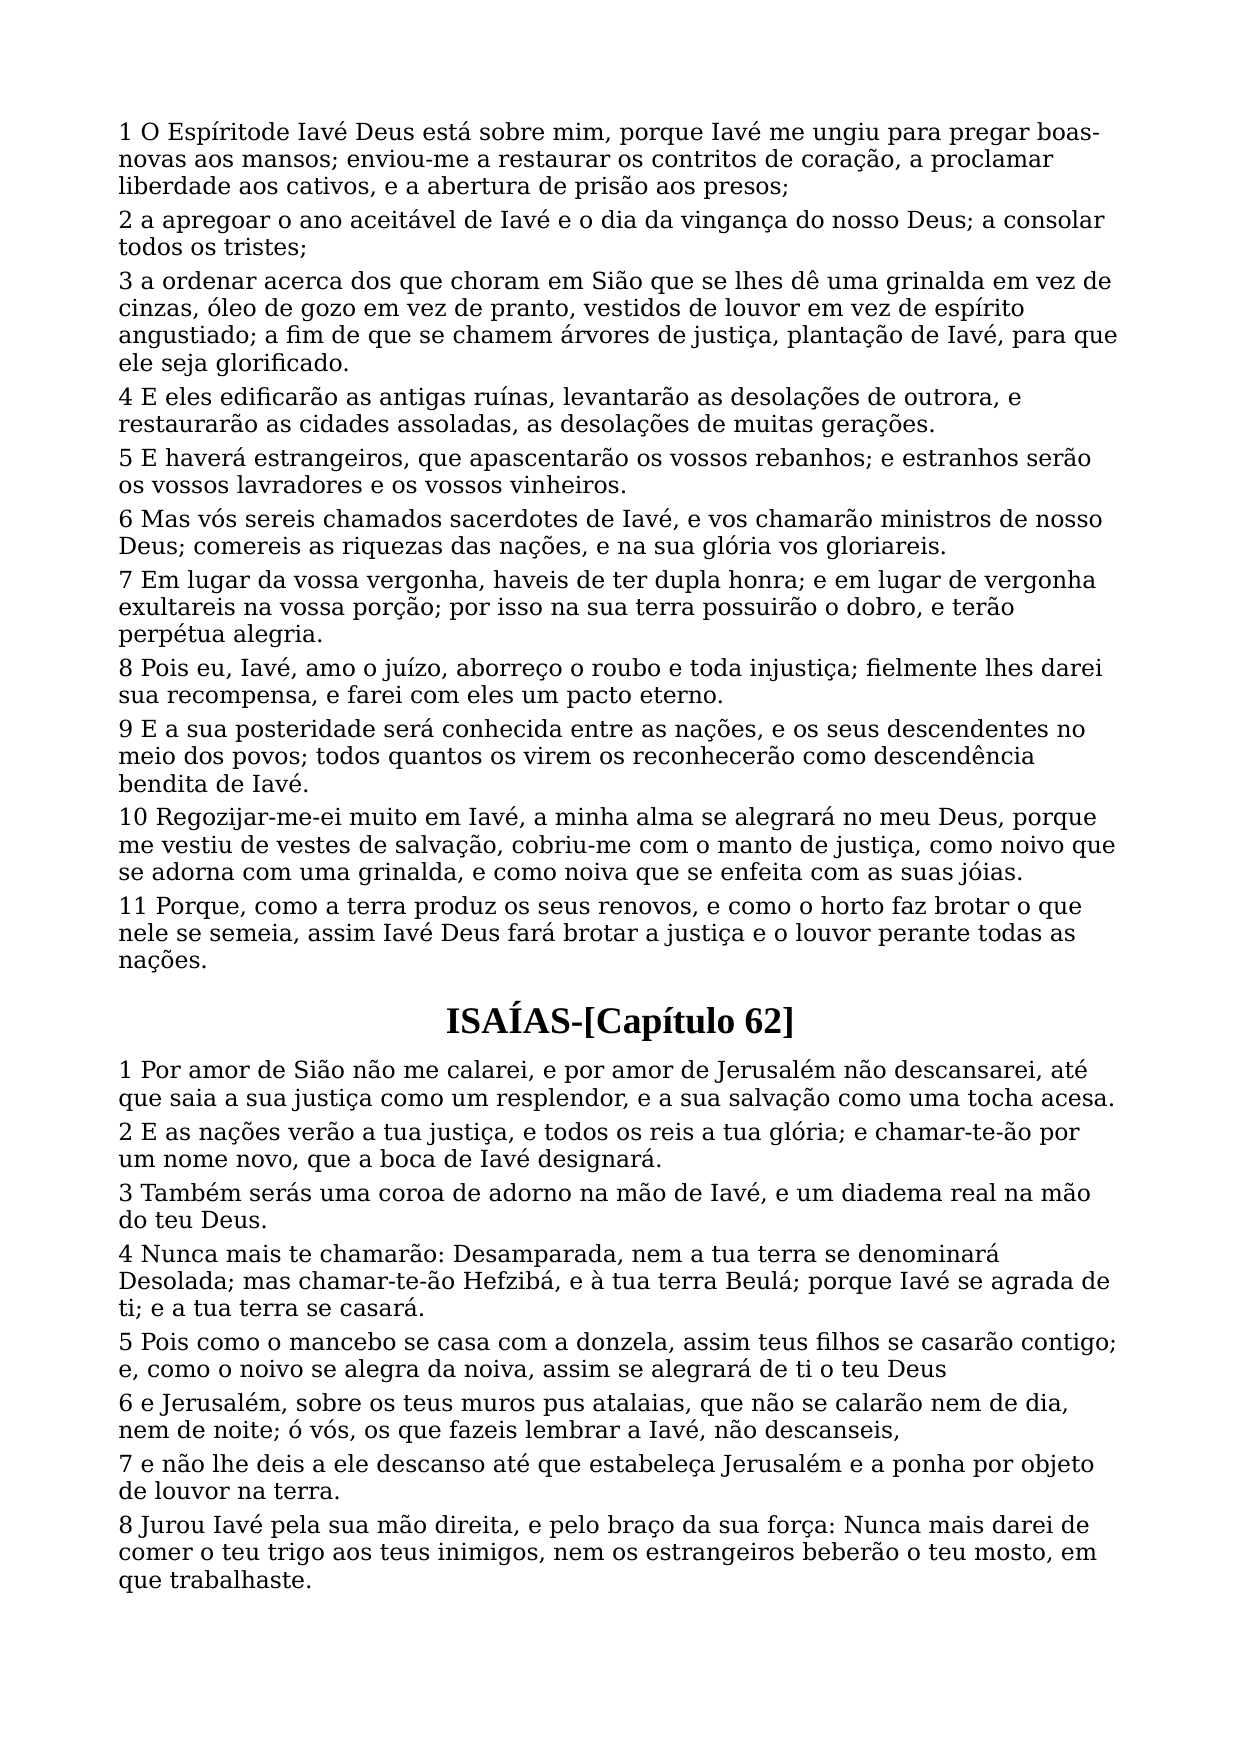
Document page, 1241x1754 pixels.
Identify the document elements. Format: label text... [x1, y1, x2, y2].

text 9 E a sua posteridade será conhecida entre as nações, e os seus descendentes no meio dos povos; todos quantos os virem os reconhecerão como descendência bendita de Iavé. [118, 716, 1122, 797]
text 8 Pois eu, Iavé, amo o juízo, aborreço o roubo e toda injustiça; fielmente lhes darei sua recompensa, e farei com eles um pacto eterno. [118, 654, 1122, 709]
text 4 Nunca mais te chamarão: Desamparada, nem a tua terra se denominará Desolada; mas chamar-te-ão Hefzibá, e à tua terra Beulá; porque Iavé se agrada de ti; e a tua terra se casará. [118, 1240, 1122, 1322]
text 3 a ordenar acerca dos que choram em Sião que se lhes dê uma grinalda em vez de cinzas, óleo de gozo em vez de pranto, vestidos de louvor em vez de espírito angustiado; a fim de que se chamem árvores de justiça, plantação de Iavé, para que ele seja glorificado. [118, 267, 1122, 377]
text 4 E eles edificarão as antigas ruínas, levantarão as desolações de outrora, e restaurarão as cidades assoladas, as desolações de muitas gerações. [118, 383, 1122, 438]
text 2 E as nações verão a tua justiça, e todos os reis a tua glória; e chamar-te-ão por um nome novo, que a boca de Iavé designará. [118, 1118, 1122, 1173]
text 11 Porque, como a terra produz os seus renovos, e como o horto faz brotar o que nele se semeia, assim Iavé Deus fará brotar a justiça e o louvor perante todas as nações. [118, 892, 1122, 974]
text 1 Por amor de Sião não me calarei, e por amor de Jerusalém não descansarei, até que saia a sua justiça como um resplendor, e a sua salvação como uma tocha acesa. [118, 1057, 1122, 1112]
text 6 e Jerusalém, sobre os teus muros pus atalaias, que não se calarão nem de dia, nem de noite; ó vós, os que fazeis lembrar a Iavé, não descanseis, [118, 1389, 1122, 1444]
text 5 E haverá estrangeiros, que apascentarão os vossos rebanhos; e estranhos serão os vossos lavradores e os vossos vinheiros. [118, 444, 1122, 499]
subtitle ISAÍAS-[Capítulo 62] [118, 998, 1122, 1041]
text 2 a apregoar o ano aceitável de Iavé e o dia da vingança do nosso Deus; a consolar todos os tristes; [118, 206, 1122, 261]
text 7 e não lhe deis a ele descanso até que estabeleça Jerusalém e a ponha por objeto de louvor na terra. [118, 1451, 1122, 1505]
text 8 Jurou Iavé pela sua mão direita, e pelo braço da sua força: Nunca mais darei de comer o teu trigo aos teus inimigos, nem os estrangeiros beberão o teu mosto, em que trabalhaste. [118, 1512, 1122, 1593]
text 5 Pois como o mancebo se casa com a donzela, assim teus filhos se casarão contigo; e, como o noivo se alegra da noiva, assim se alegrará de ti o teu Deus [118, 1328, 1122, 1383]
text 10 Regozijar-me-ei muito em Iavé, a minha alma se alegrará no meu Deus, porque me vestiu de vestes de salvação, cobriu-me com o manto de justiça, como noivo que se adorna com uma grinalda, e como noiva que se enfeita com as suas jóias. [118, 804, 1122, 886]
text 3 Também serás uma coroa de adorno na mão de Iavé, e um diadema real na mão do teu Deus. [118, 1179, 1122, 1234]
text 7 Em lugar da vossa vergonha, haveis de ter dupla honra; e em lugar de vergonha exultareis na vossa porção; por isso na sua terra possuirão o dobro, e terão perpétua alegria. [118, 566, 1122, 648]
text 1 O Espíritode Iavé Deus está sobre mim, porque Iavé me ungiu para pregar boas-novas aos mansos; enviou-me a restaurar os contritos de coração, a proclamar liberdade aos cativos, e a abertura de prisão aos presos; [118, 118, 1122, 200]
text 6 Mas vós sereis chamados sacerdotes de Iavé, e vos chamarão ministros de nosso Deus; comereis as riquezas das nações, e na sua glória vos gloriareis. [118, 505, 1122, 560]
